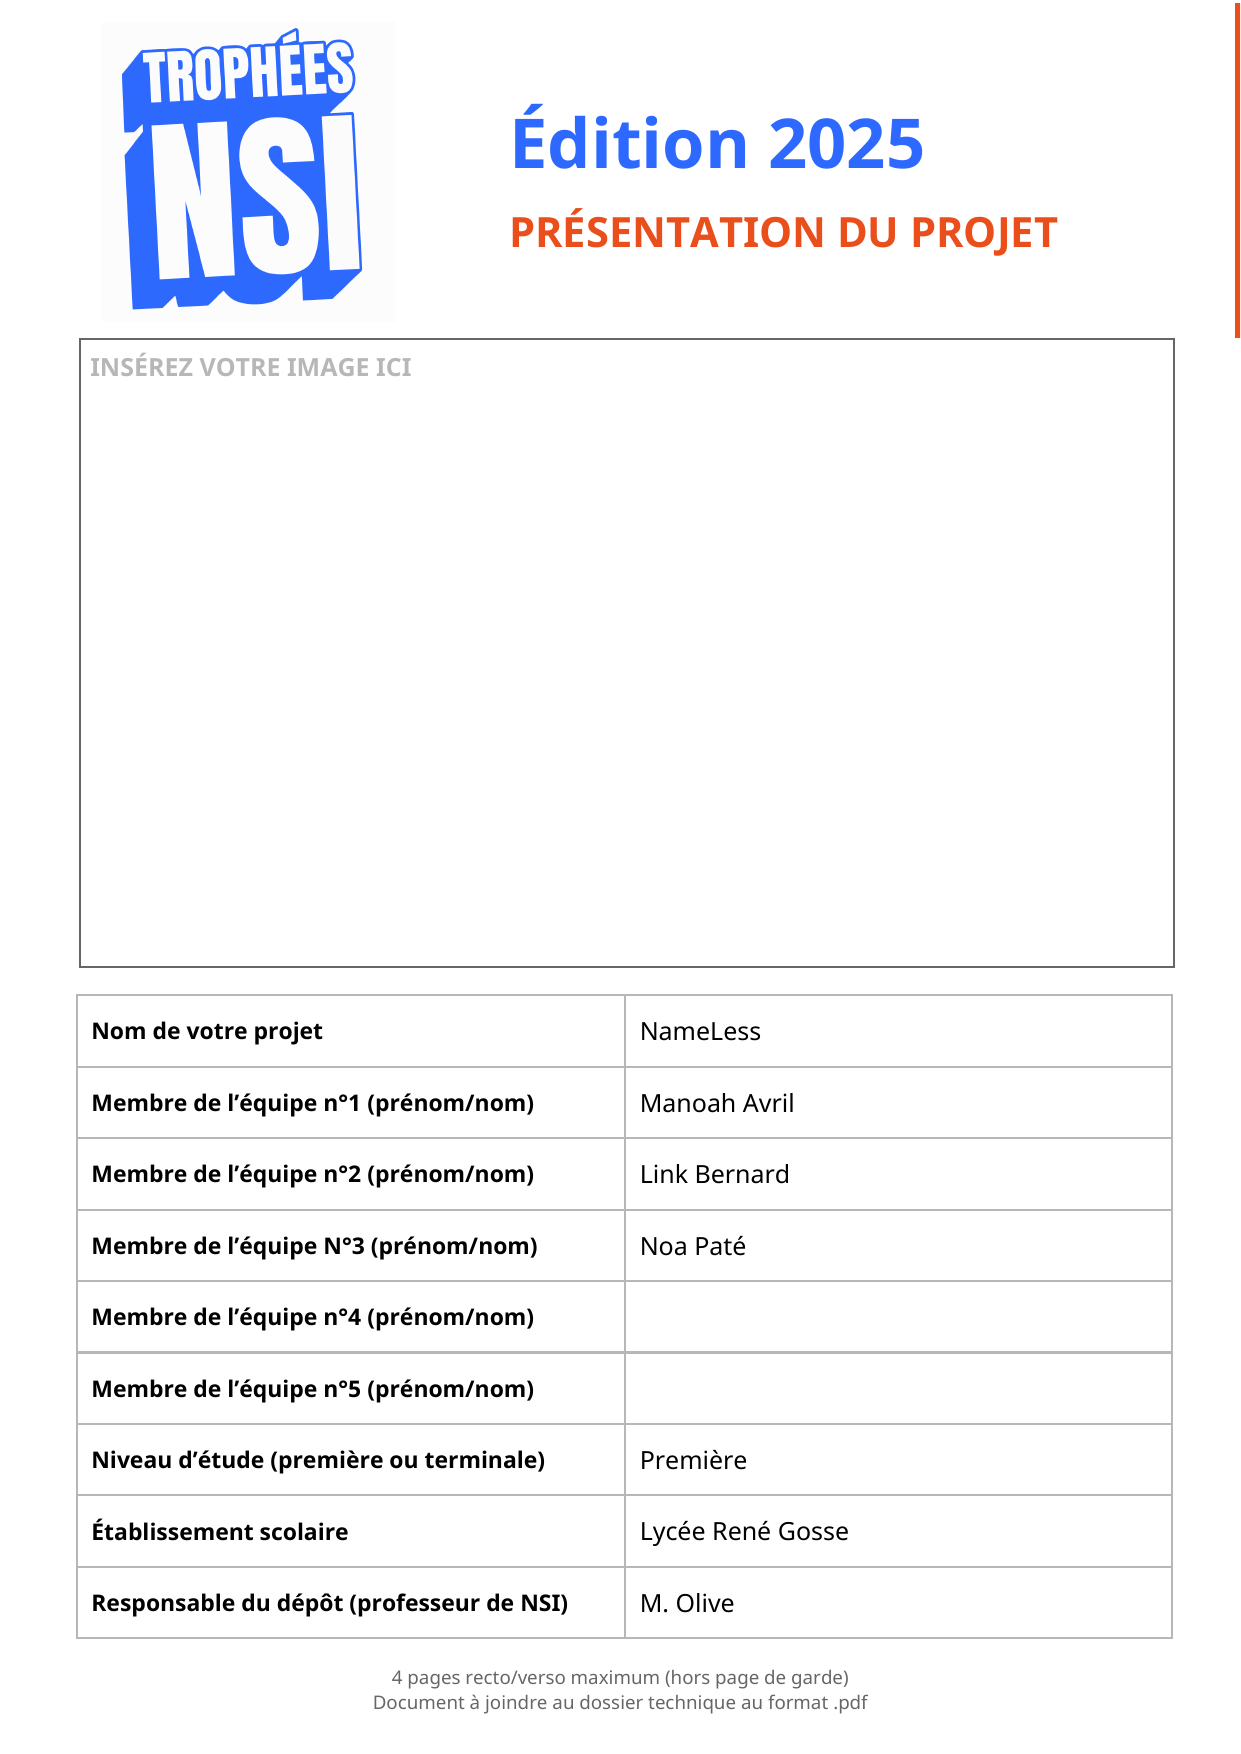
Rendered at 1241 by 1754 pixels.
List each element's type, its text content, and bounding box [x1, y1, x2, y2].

table_cell Responsable du dépôt (professeur de NSI) [78, 1568, 624, 1637]
table_header Nom de votre projet [78, 996, 624, 1066]
table_header [3, 8, 496, 335]
table_header INSÉREZ VOTRE IMAGE ICI [81, 340, 1173, 966]
table_cell Première [626, 1425, 1171, 1494]
table_cell Établissement scolaire [78, 1496, 624, 1566]
table_header NameLess [626, 996, 1171, 1066]
table_cell Membre de l’équipe n°1 (prénom/nom) [78, 1068, 624, 1137]
picture [101, 22, 397, 322]
table_header Édition 2025 PRÉSENTATION DU PROJET [498, 8, 1235, 335]
table_cell M. Olive [626, 1568, 1171, 1637]
table_cell Noa Paté [626, 1211, 1171, 1280]
table_cell [626, 1282, 1171, 1351]
table_cell Membre de l’équipe n°4 (prénom/nom) [78, 1282, 624, 1351]
table_cell Link Bernard [626, 1139, 1171, 1208]
table_cell Membre de l’équipe N°3 (prénom/nom) [78, 1211, 624, 1280]
table_cell Niveau d’étude (première ou terminale) [78, 1425, 624, 1494]
table_cell Membre de l’équipe n°5 (prénom/nom) [78, 1354, 624, 1423]
table_cell Lycée René Gosse [626, 1496, 1171, 1566]
table_cell Membre de l’équipe n°2 (prénom/nom) [78, 1139, 624, 1208]
table_cell Manoah Avril [626, 1068, 1171, 1137]
table_cell [626, 1354, 1171, 1423]
